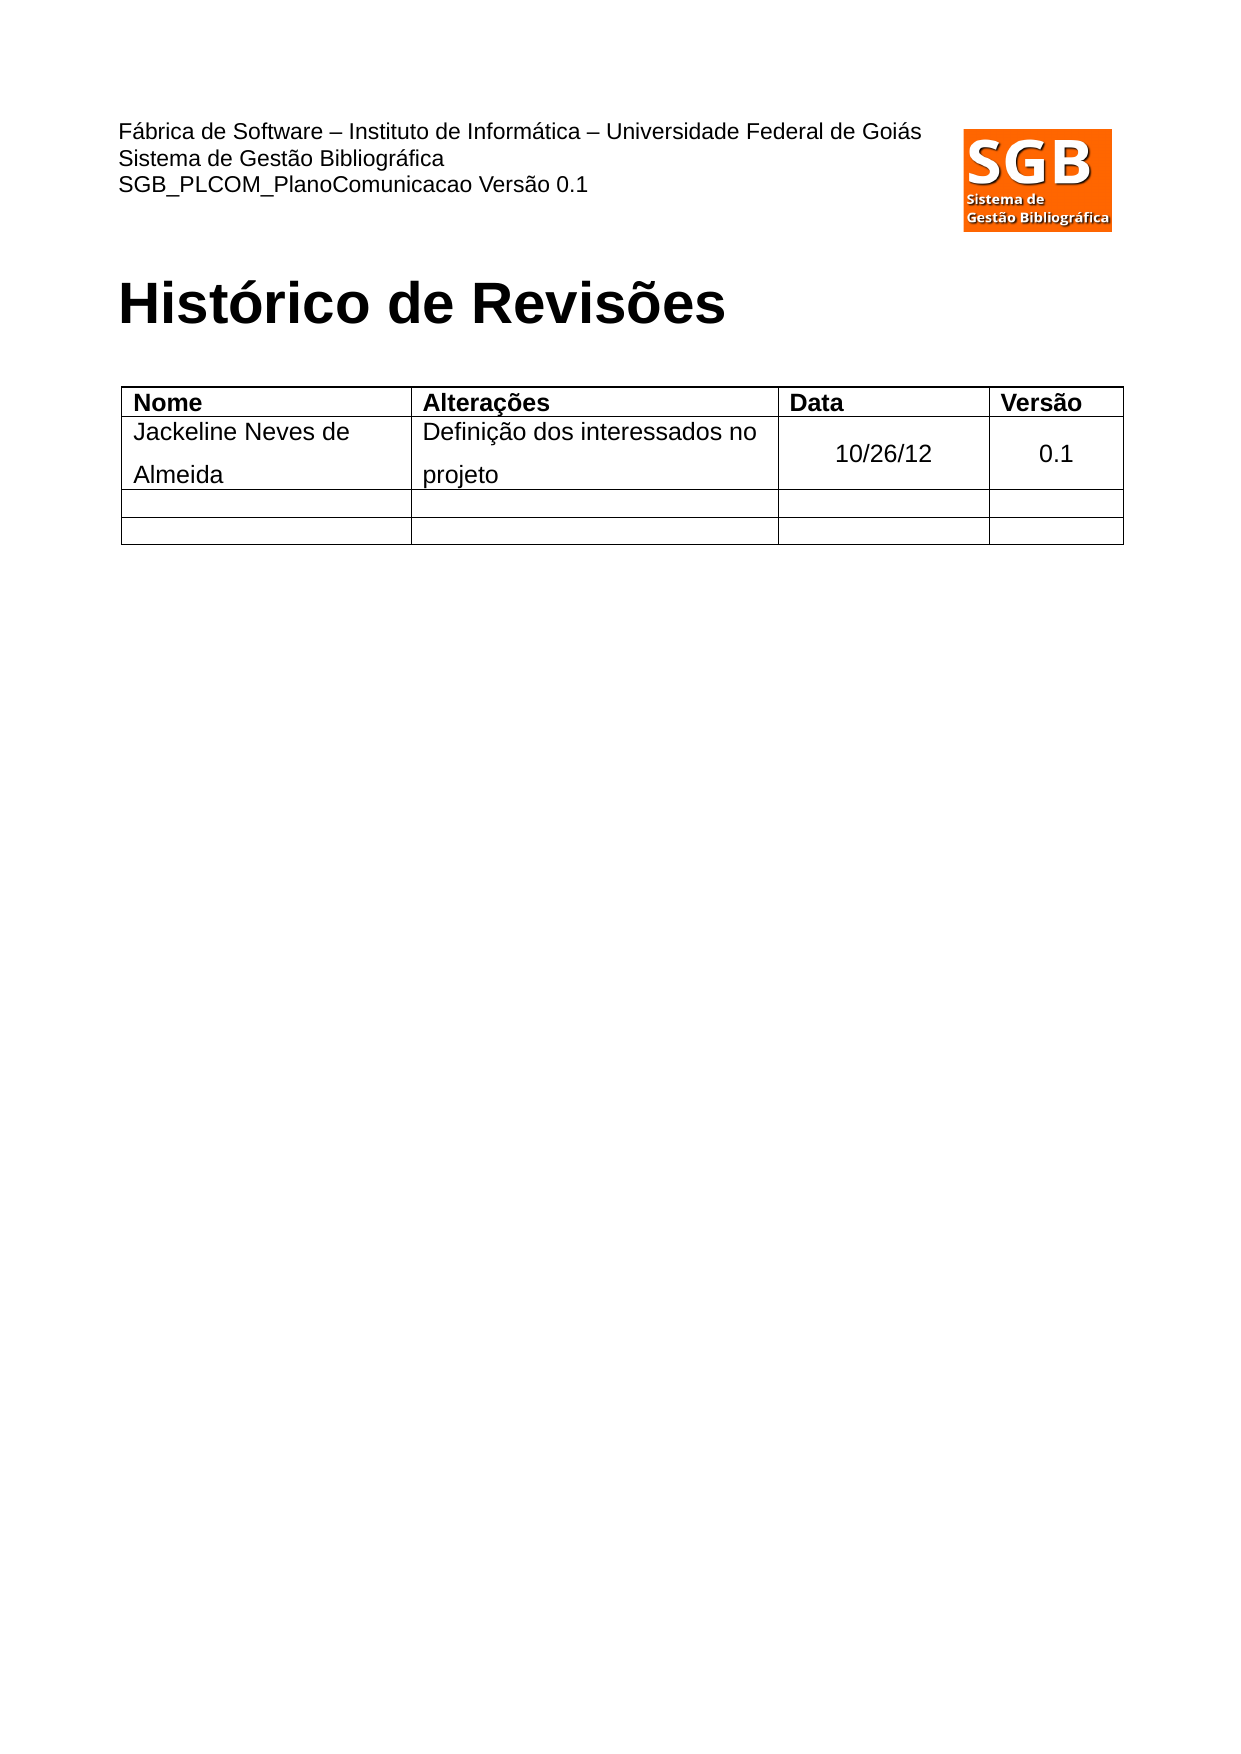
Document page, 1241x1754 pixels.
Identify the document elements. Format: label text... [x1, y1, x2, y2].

table_cell [122, 490, 411, 517]
table_cell [779, 518, 989, 544]
table_header Nome [122, 388, 411, 416]
table_cell [412, 490, 778, 517]
table_cell Jackeline Neves de Almeida [122, 417, 411, 489]
table_cell [122, 518, 411, 544]
table_cell [779, 490, 989, 517]
table_cell Definição dos interessados no projeto [412, 417, 778, 489]
table_header Alterações [412, 388, 778, 416]
table_cell 0.1 [990, 417, 1123, 489]
table_cell 26/10/12 [779, 417, 989, 489]
table_header Data [779, 388, 989, 416]
table_header Versão [990, 388, 1123, 416]
picture [963, 129, 1112, 232]
table_cell [412, 518, 778, 544]
text Histórico de Revisões [118, 269, 1122, 336]
table_cell [990, 490, 1123, 517]
table_cell [990, 518, 1123, 544]
